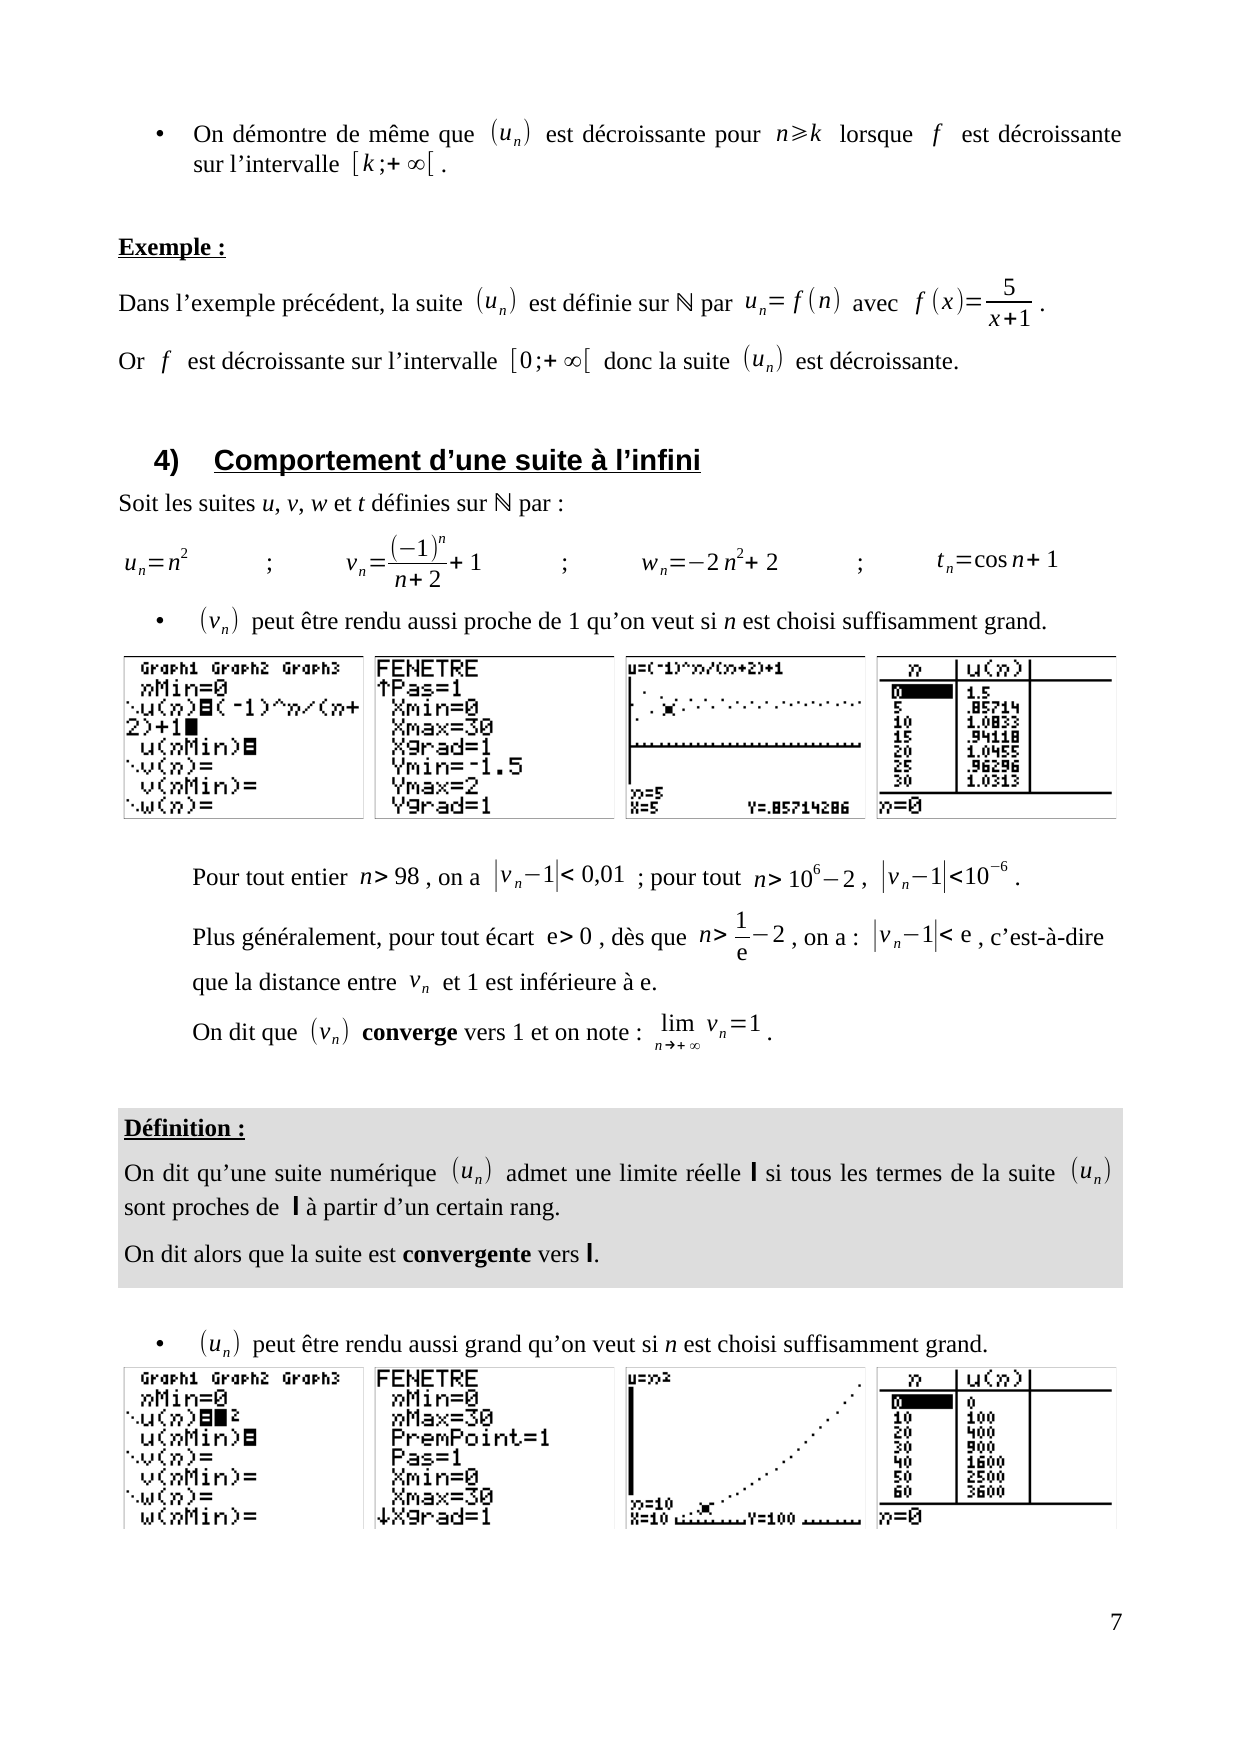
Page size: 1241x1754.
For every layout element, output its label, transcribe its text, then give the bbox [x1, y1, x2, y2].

text Plus généralement, pour tout écart , dès que , on a : , c’est-à-dire que la distance entre et 1 est inférieure à e. [192, 907, 1122, 997]
list peut être rendu aussi grand qu’on veut si n est choisi suffisamment grand. [156, 1329, 1122, 1361]
text Exemple : [118, 232, 1122, 261]
table_header [871, 651, 1122, 829]
text Or est décroissante sur l’intervalle donc la suite est décroissante. [118, 345, 1122, 376]
table_header [620, 651, 871, 829]
table_header [871, 1361, 1122, 1549]
table_header [118, 1361, 369, 1549]
text ; ; ; [118, 530, 1122, 593]
table_header [369, 651, 620, 829]
text Dans l’exemple précédent, la suite est définie sur ℕ par avec . [118, 273, 1122, 332]
table_header Définition : On dit qu’une suite numérique admet une limite réelle l si tous les termes de la suite sont proches de l à partir d’un certain rang. On dit alors que la suite est convergente vers l. [118, 1108, 1123, 1288]
list peut être rendu aussi proche de 1 qu’on veut si n est choisi suffisamment grand. [156, 606, 1122, 638]
text On dit que converge vers 1 et on note : . [192, 1010, 1122, 1054]
table_header [620, 1361, 871, 1549]
table_header [118, 651, 369, 829]
text Soit les suites u, v, w et t définies sur ℕ par : [118, 488, 1122, 517]
subtitle Comportement d’une suite à l’infini [153, 442, 1122, 476]
list On démontre de même que est décroissante pour lorsque est décroissante sur l’intervalle . [156, 118, 1122, 178]
table_header [369, 1361, 620, 1549]
text Pour tout entier , on a ; pour tout , . [192, 858, 1122, 894]
